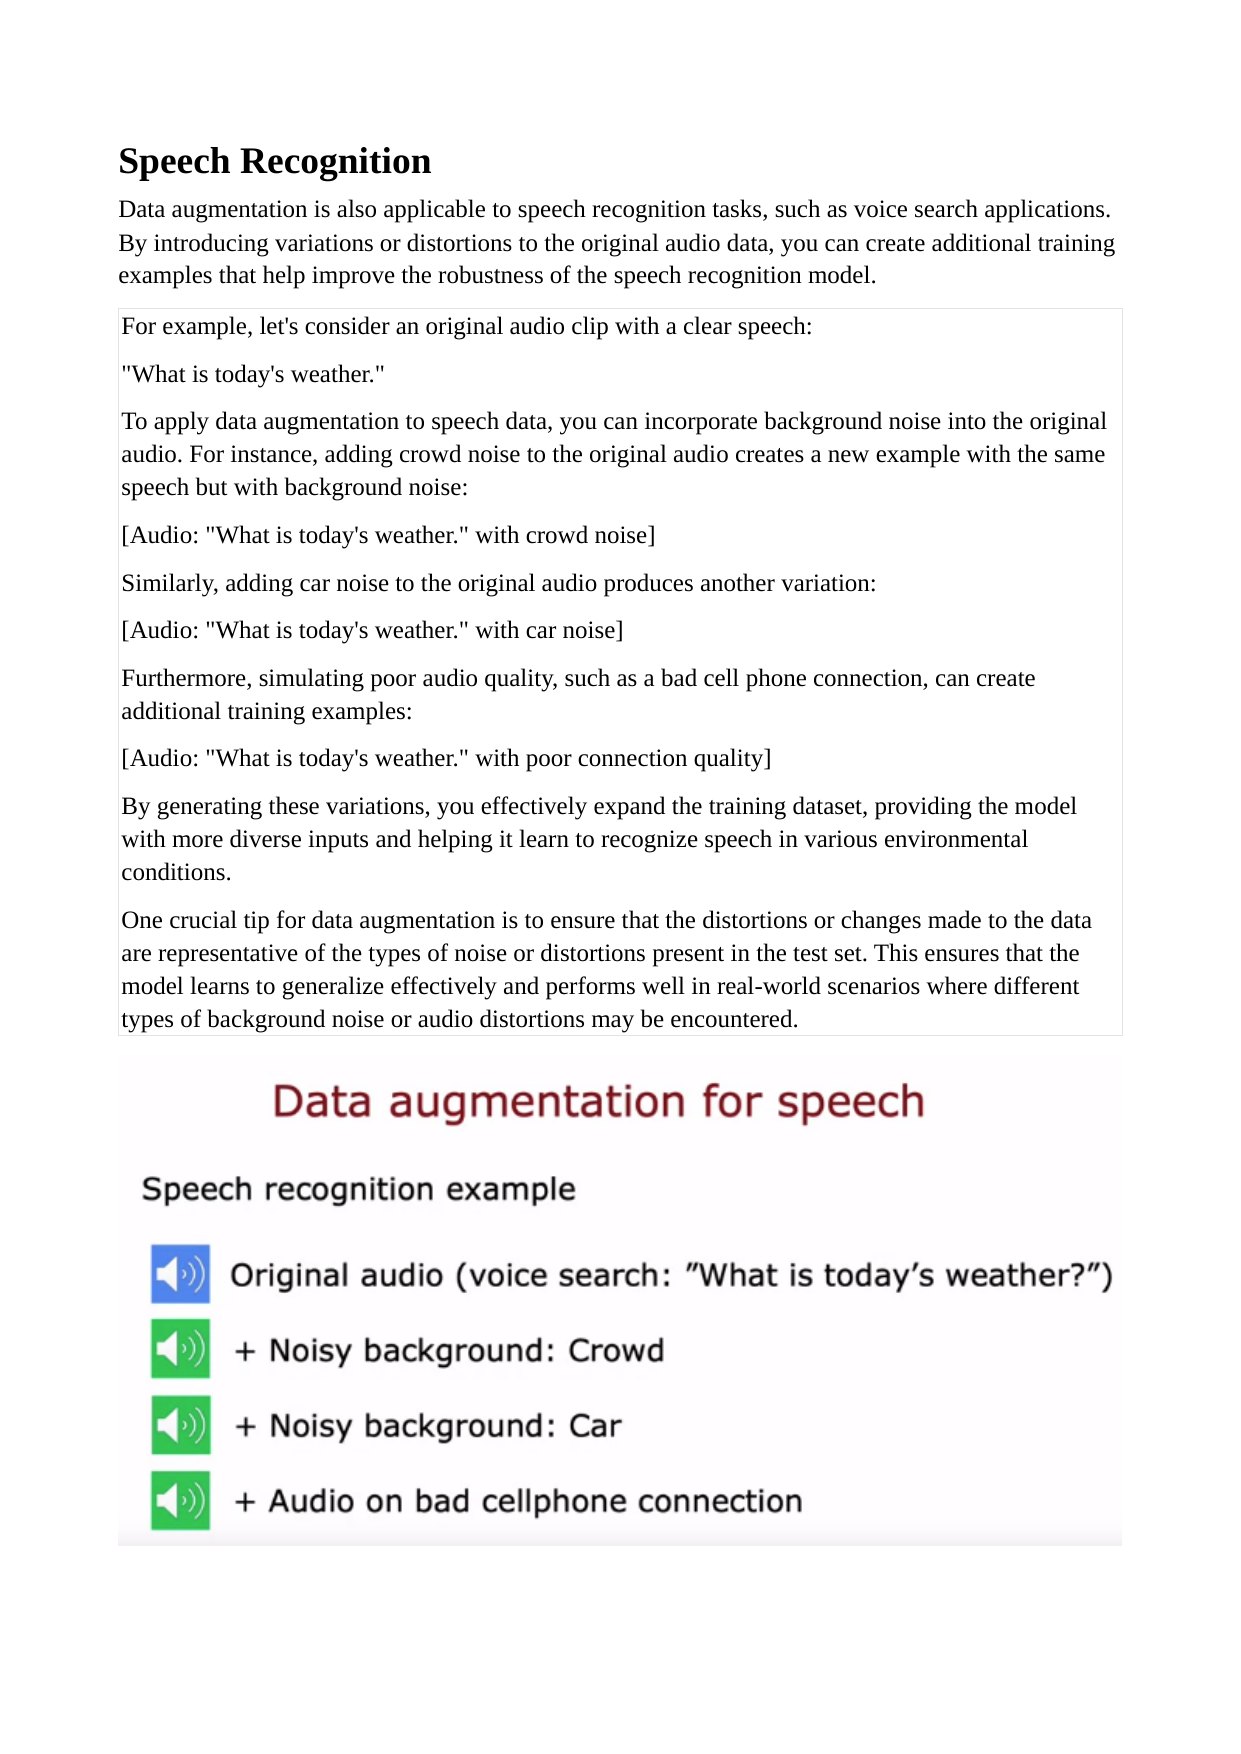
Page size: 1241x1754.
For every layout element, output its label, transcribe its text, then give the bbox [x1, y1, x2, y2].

picture [118, 1054, 1123, 1546]
text [Audio: "What is today's weather." with car noise] [119, 612, 1122, 644]
text [Audio: "What is today's weather." with poor connection quality] [119, 741, 1122, 772]
text To apply data augmentation to speech data, you can incorporate background noise into the original audio. For instance, adding crowd noise to the original audio creates a new example with the same speech but with background noise: [119, 403, 1122, 501]
subtitle Speech Recognition [118, 139, 1122, 182]
text Furthermore, simulating poor audio quality, such as a bad cell phone connection, can create additional training examples: [119, 660, 1122, 725]
text For example, let's consider an original audio clip with a clear speech: [119, 309, 1122, 340]
text Data augmentation is also applicable to speech recognition tasks, such as voice search applications. By introducing variations or distortions to the original audio data, you can create additional training examples that help improve the robustness of the speech recognition model. [118, 194, 1122, 289]
text [Audio: "What is today's weather." with crowd noise] [119, 517, 1122, 549]
text "What is today's weather." [119, 356, 1122, 388]
text Similarly, adding car noise to the original audio produces another variation: [119, 565, 1122, 596]
text One crucial tip for data augmentation is to ensure that the distortions or changes made to the data are representative of the types of noise or distortions present in the test set. This ensures that the model learns to generalize effectively and performs well in real-world scenarios where different types of background noise or audio distortions may be encountered. [119, 902, 1122, 1035]
text By generating these variations, you effectively expand the training dataset, providing the model with more diverse inputs and helping it learn to recognize speech in various environmental conditions. [119, 788, 1122, 886]
